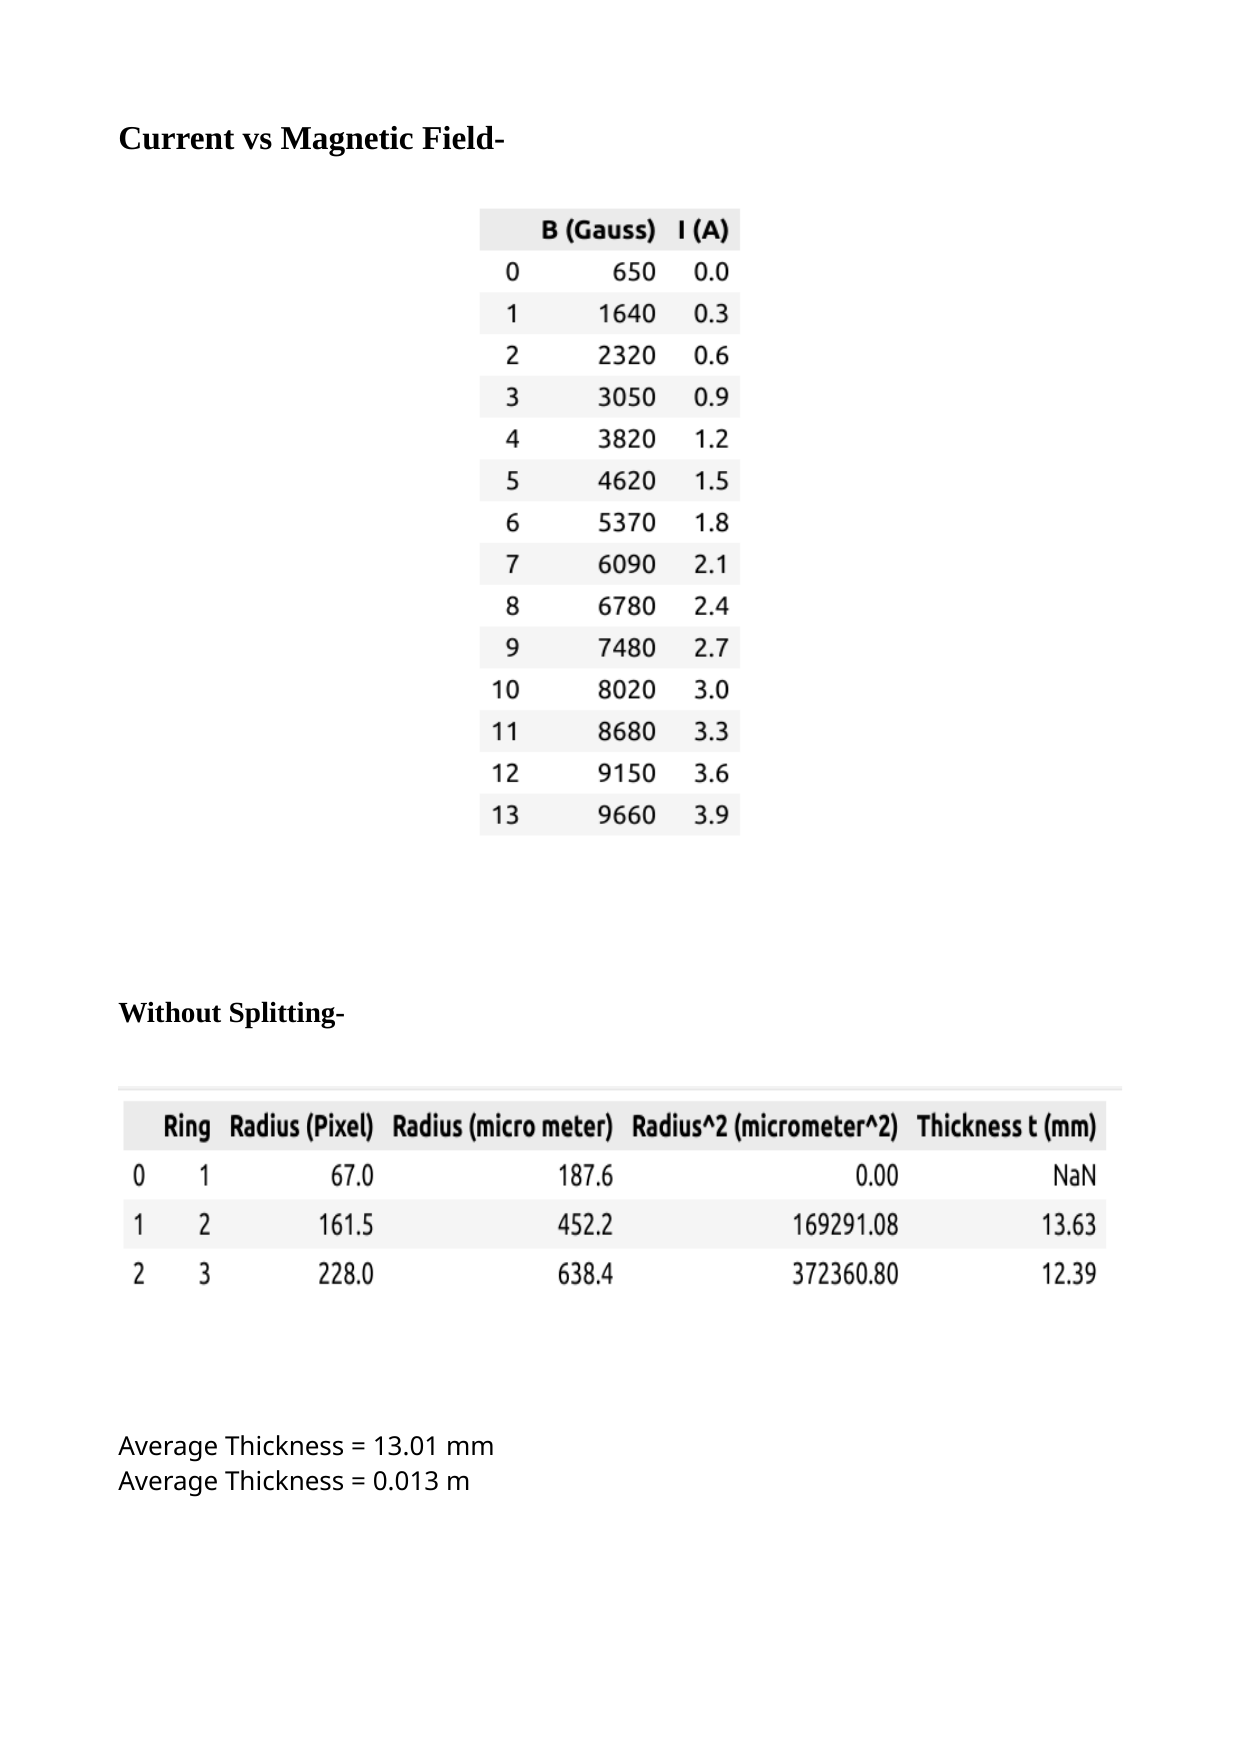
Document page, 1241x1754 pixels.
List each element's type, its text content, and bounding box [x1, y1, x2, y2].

text Average Thickness = 0.013 m [118, 1463, 1122, 1498]
text Average Thickness = 13.01 mm [118, 1427, 1122, 1463]
text Current vs Magnetic Field- [118, 118, 1122, 156]
picture [118, 1086, 1123, 1321]
picture [476, 201, 765, 850]
text Without Splitting- [118, 995, 1122, 1028]
